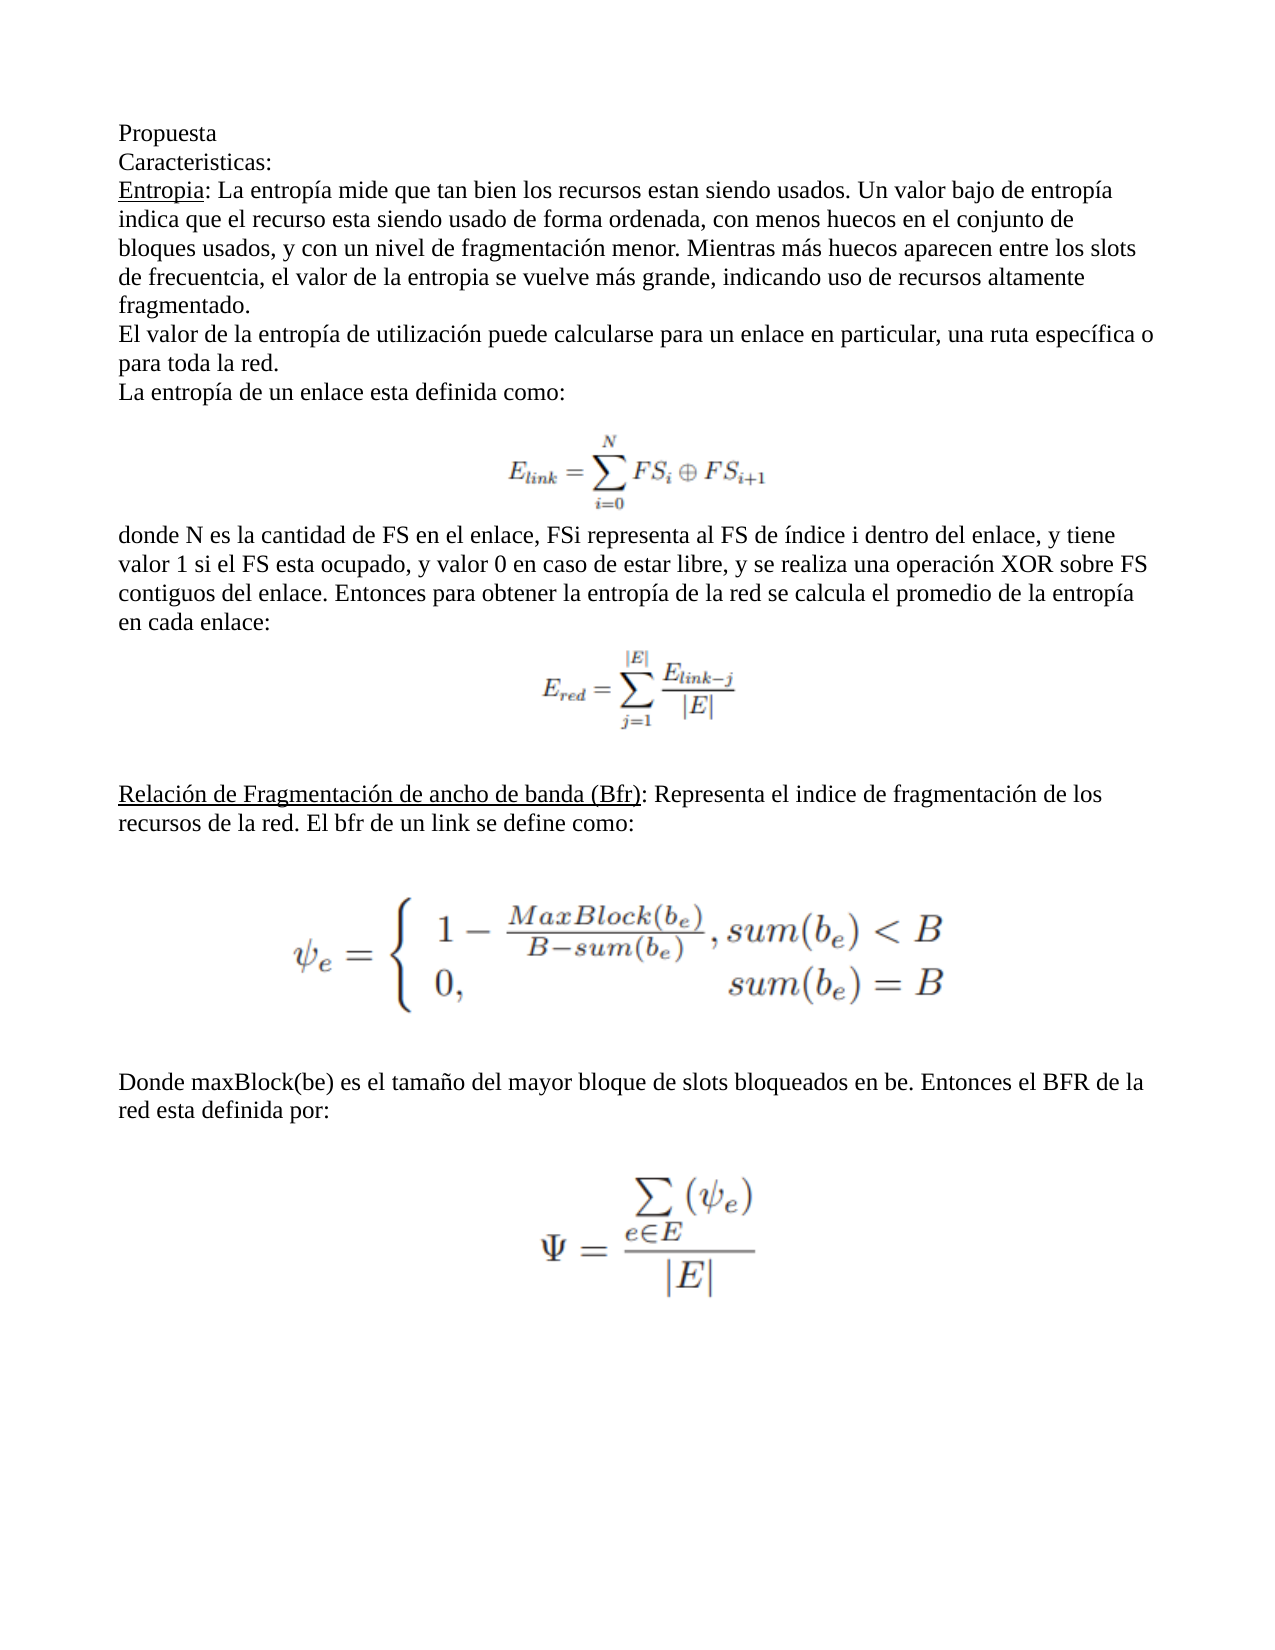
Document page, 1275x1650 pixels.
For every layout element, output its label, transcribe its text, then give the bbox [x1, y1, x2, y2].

picture [255, 865, 1020, 1039]
text Propuesta [118, 118, 1157, 147]
picture [482, 405, 793, 517]
text El valor de la entropía de utilización puede calcularse para un enlace en particular, una ruta específica o para toda la red. [118, 319, 1157, 377]
text Donde maxBlock(be) es el tamaño del mayor bloque de slots bloqueados en be. Entonces el BFR de la red esta definida por: [118, 1067, 1157, 1124]
text Caracteristicas: [118, 147, 1157, 176]
text Entropia: La entropía mide que tan bien los recursos estan siendo usados. Un valor bajo de entropía indica que el recurso esta siendo usado de forma ordenada, con menos huecos en el conjunto de bloques usados, y con un nivel de fragmentación menor. Mientras más huecos aparecen entre los slots de frecuentcia, el valor de la entropia se vuelve más grande, indicando uso de recursos altamente fragmentado. [118, 176, 1157, 319]
picture [528, 635, 747, 734]
text Relación de Fragmentación de ancho de banda (Bfr): Representa el indice de fragmentación de los recursos de la red. El bfr de un link se define como: [118, 779, 1157, 837]
picture [486, 1153, 789, 1302]
text donde N es la cantidad de FS en el enlace, FSi representa al FS de índice i dentro del enlace, y tiene valor 1 si el FS esta ocupado, y valor 0 en caso de estar libre, y se realiza una operación XOR sobre FS contiguos del enlace. Entonces para obtener la entropía de la red se calcula el promedio de la entropía en cada enlace: [118, 521, 1157, 636]
text La entropía de un enlace esta definida como: [118, 377, 1157, 406]
